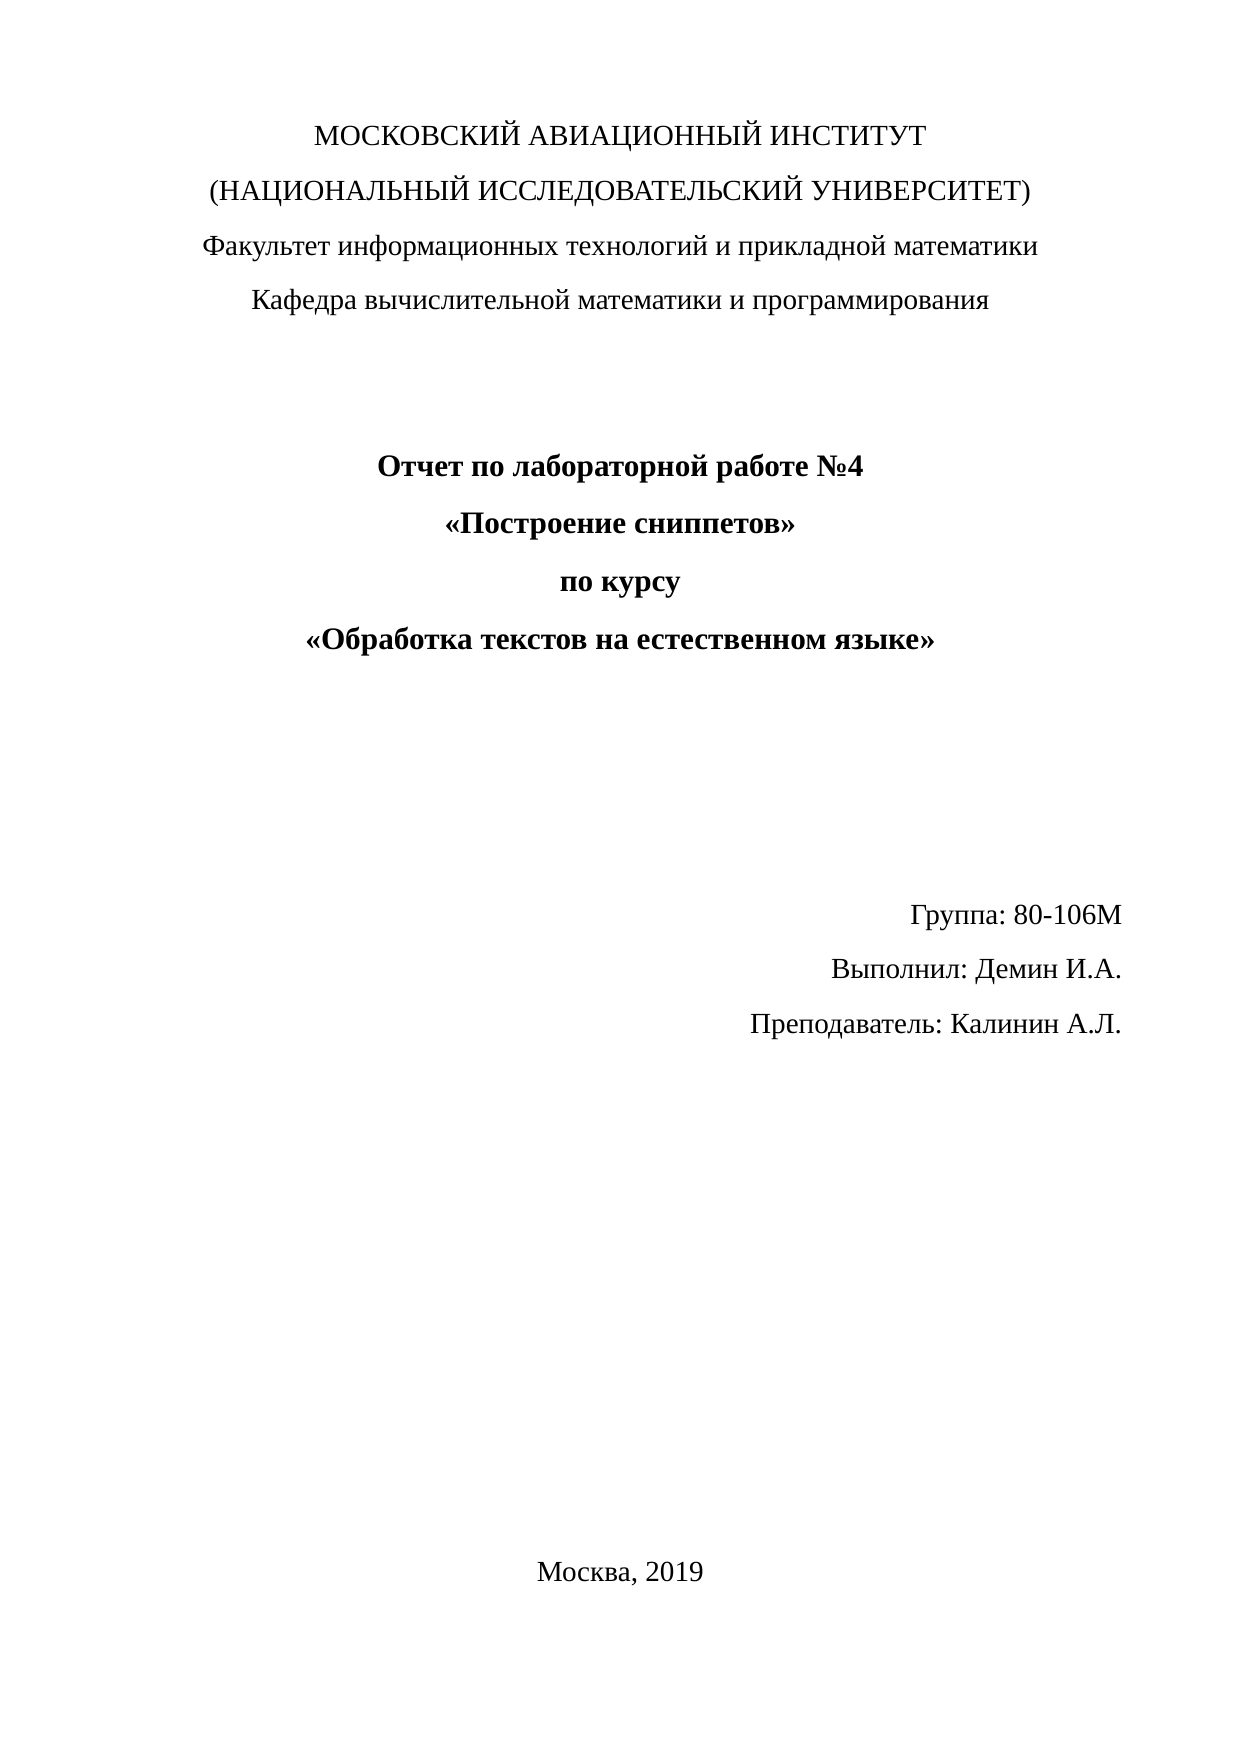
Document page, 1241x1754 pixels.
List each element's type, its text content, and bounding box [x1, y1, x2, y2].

text (НАЦИОНАЛЬНЫЙ ИССЛЕДОВАТЕЛЬСКИЙ УНИВЕРСИТЕТ) [118, 173, 1122, 206]
text Выполнил: Демин И.А. [118, 952, 1122, 985]
text по курсу [118, 562, 1122, 598]
text Кафедра вычислительной математики и программирования [118, 282, 1122, 316]
text «Обработка текстов на естественном языке» [118, 620, 1122, 656]
text Факультет информационных технологий и прикладной математики [118, 228, 1122, 261]
text «Построение сниппетов» [118, 504, 1122, 541]
text Группа: 80-106М [118, 897, 1122, 930]
text МОСКОВСКИЙ АВИАЦИОННЫЙ ИНСТИТУТ [118, 118, 1122, 152]
text Отчет по лабораторной работе №4 [118, 447, 1122, 483]
text Преподаватель: Калинин А.Л. [118, 1006, 1122, 1040]
text Москва, 2019 [118, 1554, 1122, 1588]
